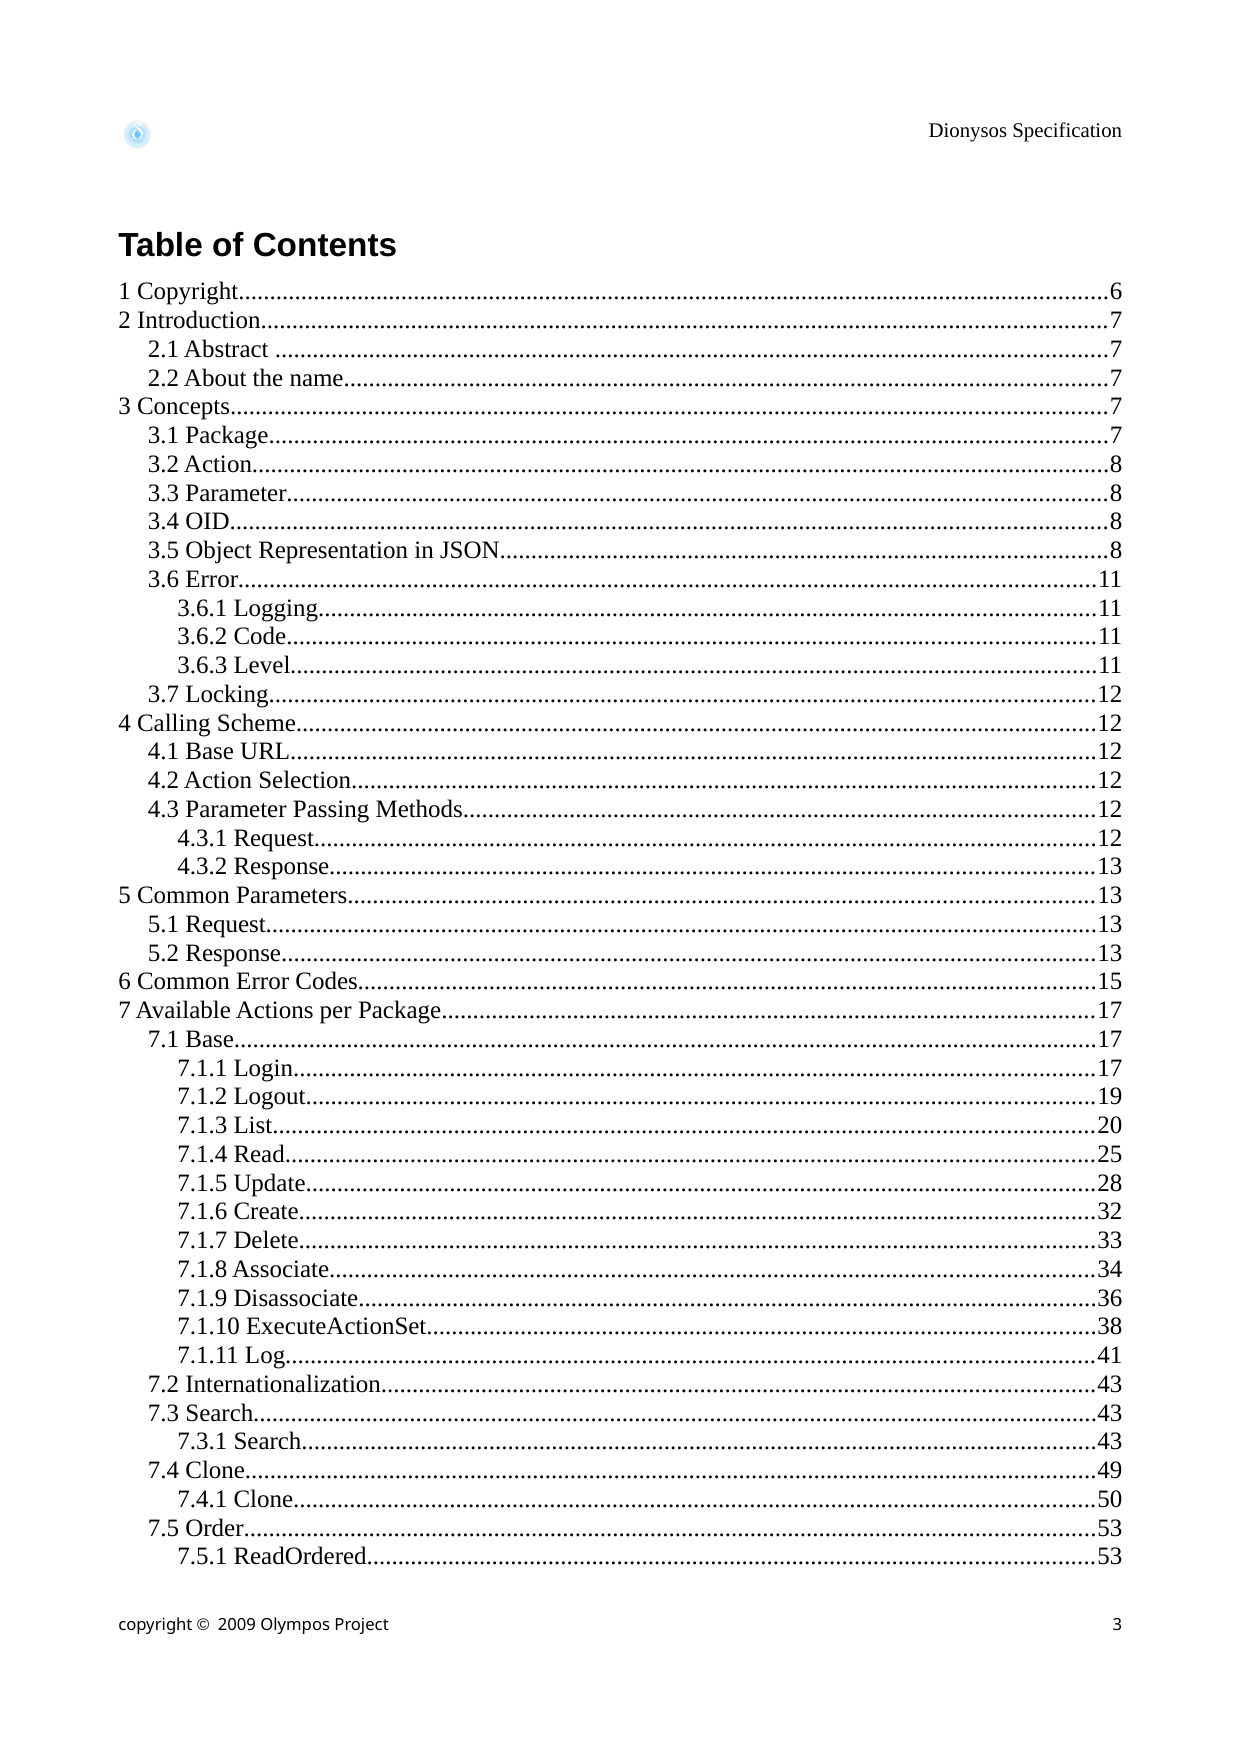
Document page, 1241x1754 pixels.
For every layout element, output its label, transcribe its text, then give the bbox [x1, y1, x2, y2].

text 7.1.5 Update 28 [177, 1168, 1122, 1196]
text 3.4 OID 8 [148, 506, 1122, 535]
text 7.1.7 Delete 33 [177, 1225, 1122, 1254]
picture [122, 118, 154, 149]
text 7.1.4 Read 25 [177, 1139, 1122, 1168]
text 7.1.10 ExecuteActionSet 38 [177, 1311, 1122, 1340]
text 7.5 Order 53 [148, 1513, 1122, 1541]
text 4.3 Parameter Passing Methods 12 [148, 794, 1122, 823]
text 7.3 Search 43 [148, 1398, 1122, 1426]
text 2.1 Abstract 7 [148, 334, 1122, 363]
text 5.2 Response 13 [148, 938, 1122, 966]
text 7.1.3 List 20 [177, 1110, 1122, 1139]
text 7.5.1 ReadOrdered 53 [177, 1541, 1122, 1570]
text 7.1.8 Associate 34 [177, 1254, 1122, 1283]
text 7 Available Actions per Package 17 [118, 995, 1122, 1024]
text 3.1 Package 7 [148, 420, 1122, 449]
text 3.3 Parameter 8 [148, 478, 1122, 506]
text 7.1 Base 17 [148, 1024, 1122, 1053]
text 3.7 Locking 12 [148, 679, 1122, 708]
text 2.2 About the name 7 [148, 363, 1122, 391]
text 7.2 Internationalization 43 [148, 1369, 1122, 1398]
text 1 Copyright 6 [118, 276, 1122, 305]
subtitle Table of Contents [118, 225, 1122, 264]
text 4.3.2 Response 13 [177, 851, 1122, 880]
text 3.6.3 Level 11 [177, 650, 1122, 679]
text 7.1.6 Create 32 [177, 1196, 1122, 1225]
text 5.1 Request 13 [148, 909, 1122, 938]
text 7.1.9 Disassociate 36 [177, 1283, 1122, 1311]
text 7.4 Clone 49 [148, 1455, 1122, 1484]
text 7.1.2 Logout 19 [177, 1081, 1122, 1110]
text 3.6.1 Logging 11 [177, 593, 1122, 621]
text 7.4.1 Clone 50 [177, 1484, 1122, 1513]
text 7.1.11 Log 41 [177, 1340, 1122, 1369]
text 3.6.2 Code 11 [177, 621, 1122, 650]
text 3.2 Action 8 [148, 449, 1122, 478]
text 6 Common Error Codes 15 [118, 966, 1122, 995]
text 4.2 Action Selection 12 [148, 765, 1122, 794]
text 3 Concepts 7 [118, 391, 1122, 420]
text 3.6 Error 11 [148, 564, 1122, 593]
text 2 Introduction 7 [118, 305, 1122, 334]
text 3.5 Object Representation in JSON 8 [148, 535, 1122, 564]
text 4.1 Base URL 12 [148, 736, 1122, 765]
text 7.1.1 Login 17 [177, 1053, 1122, 1081]
text 7.3.1 Search 43 [177, 1426, 1122, 1455]
text 4 Calling Scheme 12 [118, 708, 1122, 736]
text 4.3.1 Request 12 [177, 823, 1122, 851]
text 5 Common Parameters 13 [118, 880, 1122, 909]
